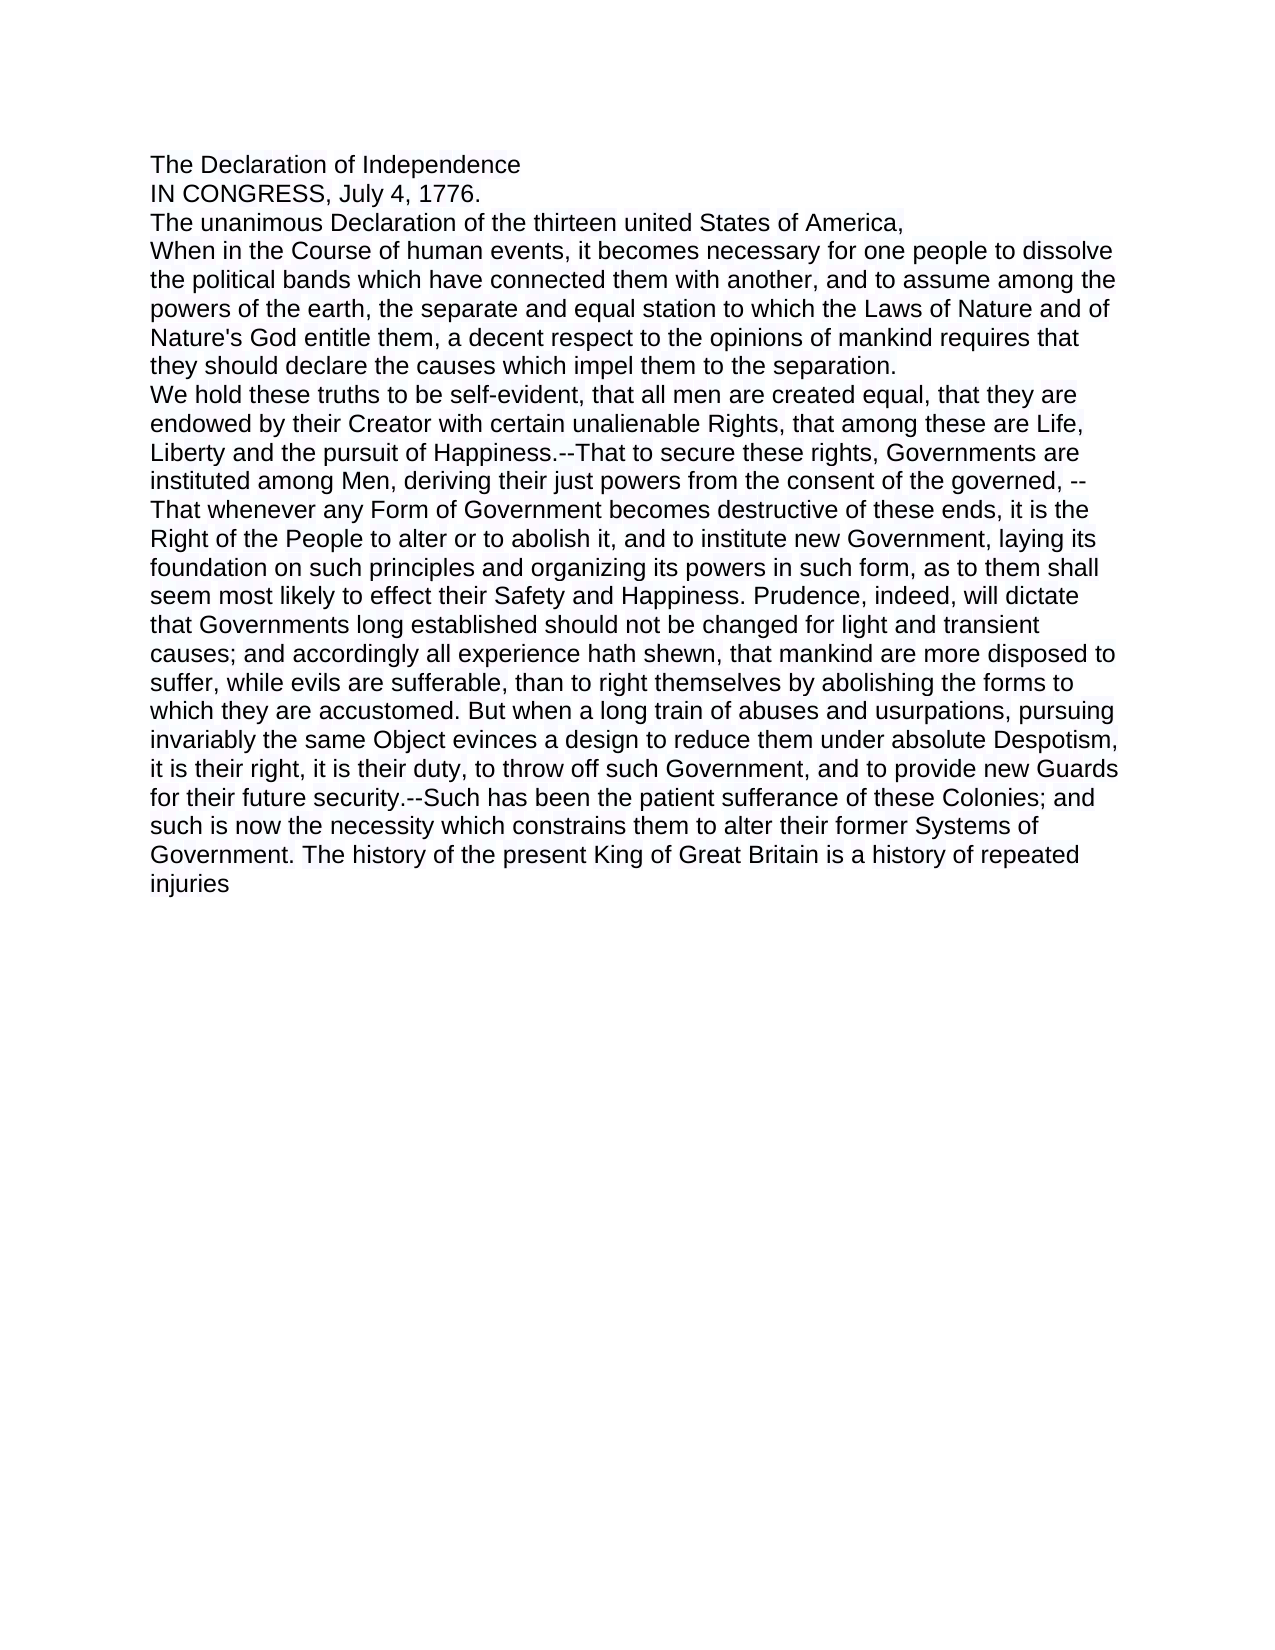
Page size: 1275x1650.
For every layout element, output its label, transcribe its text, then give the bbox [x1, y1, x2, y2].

text We hold these truths to be self-evident, that all men are created equal, that they are endowed by their Creator with certain unalienable Rights, that among these are Life, Liberty and the pursuit of Happiness.--That to secure these rights, Governments are instituted among Men, deriving their just powers from the consent of the governed, --That whenever any Form of Government becomes destructive of these ends, it is the Right of the People to alter or to abolish it, and to institute new Government, laying its foundation on such principles and organizing its powers in such form, as to them shall seem most likely to effect their Safety and Happiness. Prudence, indeed, will dictate that Governments long established should not be changed for light and transient causes; and accordingly all experience hath shewn, that mankind are more disposed to suffer, while evils are sufferable, than to right themselves by abolishing the forms to which they are accustomed. But when a long train of abuses and usurpations, pursuing invariably the same Object evinces a design to reduce them under absolute Despotism, it is their right, it is their duty, to throw off such Government, and to provide new Guards for their future security.--Such has been the patient sufferance of these Colonies; and such is now the necessity which constrains them to alter their former Systems of Government. The history of the present King of Great Britain is a history of repeated injuries [150, 380, 1125, 897]
text The unanimous Declaration of the thirteen united States of America, [150, 207, 1125, 236]
text The Declaration of Independence [521, 150, 1125, 179]
text When in the Course of human events, it becomes necessary for one people to dissolve the political bands which have connected them with another, and to assume among the powers of the earth, the separate and equal station to which the Laws of Nature and of Nature's God entitle them, a decent respect to the opinions of mankind requires that they should declare the causes which impel them to the separation. [150, 236, 1125, 380]
text IN CONGRESS, July 4, 1776. [481, 179, 1125, 207]
